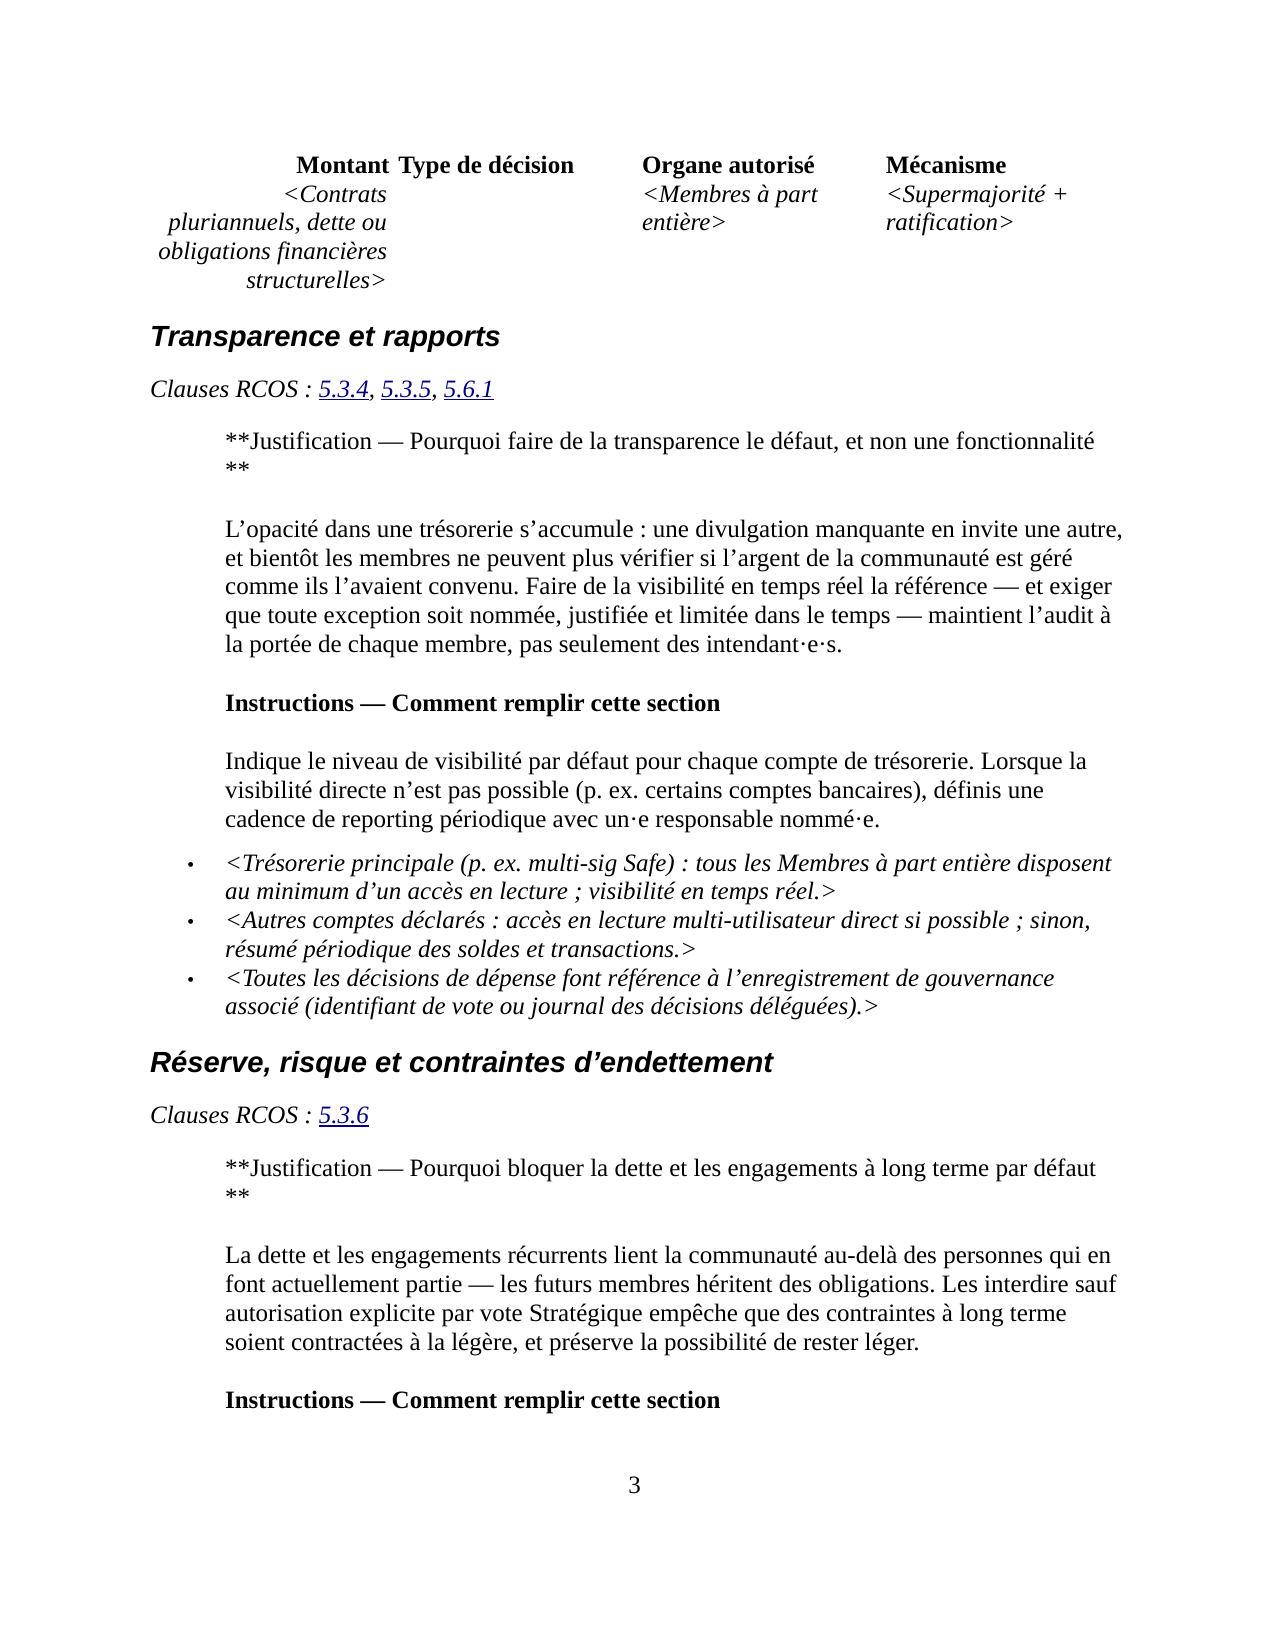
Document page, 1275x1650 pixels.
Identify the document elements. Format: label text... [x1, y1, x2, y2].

text Clauses RCOS : 5.3.4, 5.3.5, 5.6.1 [150, 374, 1125, 402]
subtitle Transparence et rapports [150, 319, 1125, 352]
list <Toutes les décisions de dépense font référence à l’enregistrement de gouvernance associé (identifiant de vote ou journal des décisions déléguées).> [187, 963, 1125, 1020]
text L’opacité dans une trésorerie s’accumule : une divulgation manquante en invite une autre, et bientôt les membres ne peuvent plus vérifier si l’argent de la communauté est géré comme ils l’avaient convenu. Faire de la visibilité en temps réel la référence — et exiger que toute exception soit nommée, justifiée et limitée dans le temps — maintient l’audit à la portée de chaque membre, pas seulement des intendant·e·s. [225, 514, 1125, 658]
list <Autres comptes déclarés : accès en lecture multi-utilisateur direct si possible ; sinon, résumé périodique des soldes et transactions.> [187, 905, 1125, 963]
text Clauses RCOS : 5.3.6 [150, 1100, 1125, 1129]
table_header Type de décision [394, 150, 637, 179]
list <Trésorerie principale (p. ex. multi-sig Safe) : tous les Membres à part entière disposent au minimum d’un accès en lecture ; visibilité en temps réel.> [187, 848, 1125, 905]
table_header Organe autorisé [638, 150, 881, 179]
subtitle Réserve, risque et contraintes d’endettement [150, 1045, 1125, 1079]
text **Justification — Pourquoi faire de la transparence le défaut, et non une fonctionnalité ** [225, 426, 1125, 484]
text La dette et les engagements récurrents lient la communauté au-delà des personnes qui en font actuellement partie — les futurs membres héritent des obligations. Les interdire sauf autorisation explicite par vote Stratégique empêche que des contraintes à long terme soient contractées à la légère, et préserve la possibilité de rester léger. [225, 1240, 1125, 1355]
table_cell <Contrats pluriannuels, dette ou obligations financières structurelles> [150, 179, 394, 294]
text Indique le niveau de visibilité par défaut pour chaque compte de trésorerie. Lorsque la visibilité directe n’est pas possible (p. ex. certains comptes bancaires), définis une cadence de reporting périodique avec un·e responsable nommé·e. [225, 746, 1125, 833]
table_cell <Membres à part entière> [638, 179, 881, 294]
table_cell [394, 179, 637, 294]
text Instructions — Comment remplir cette section [225, 1385, 1125, 1414]
text Instructions — Comment remplir cette section [225, 688, 1125, 716]
table_header Montant [150, 150, 394, 179]
table_header Mécanisme [881, 150, 1125, 179]
text **Justification — Pourquoi bloquer la dette et les engagements à long terme par défaut ** [225, 1153, 1125, 1210]
table_cell <Supermajorité + ratification> [881, 179, 1125, 294]
